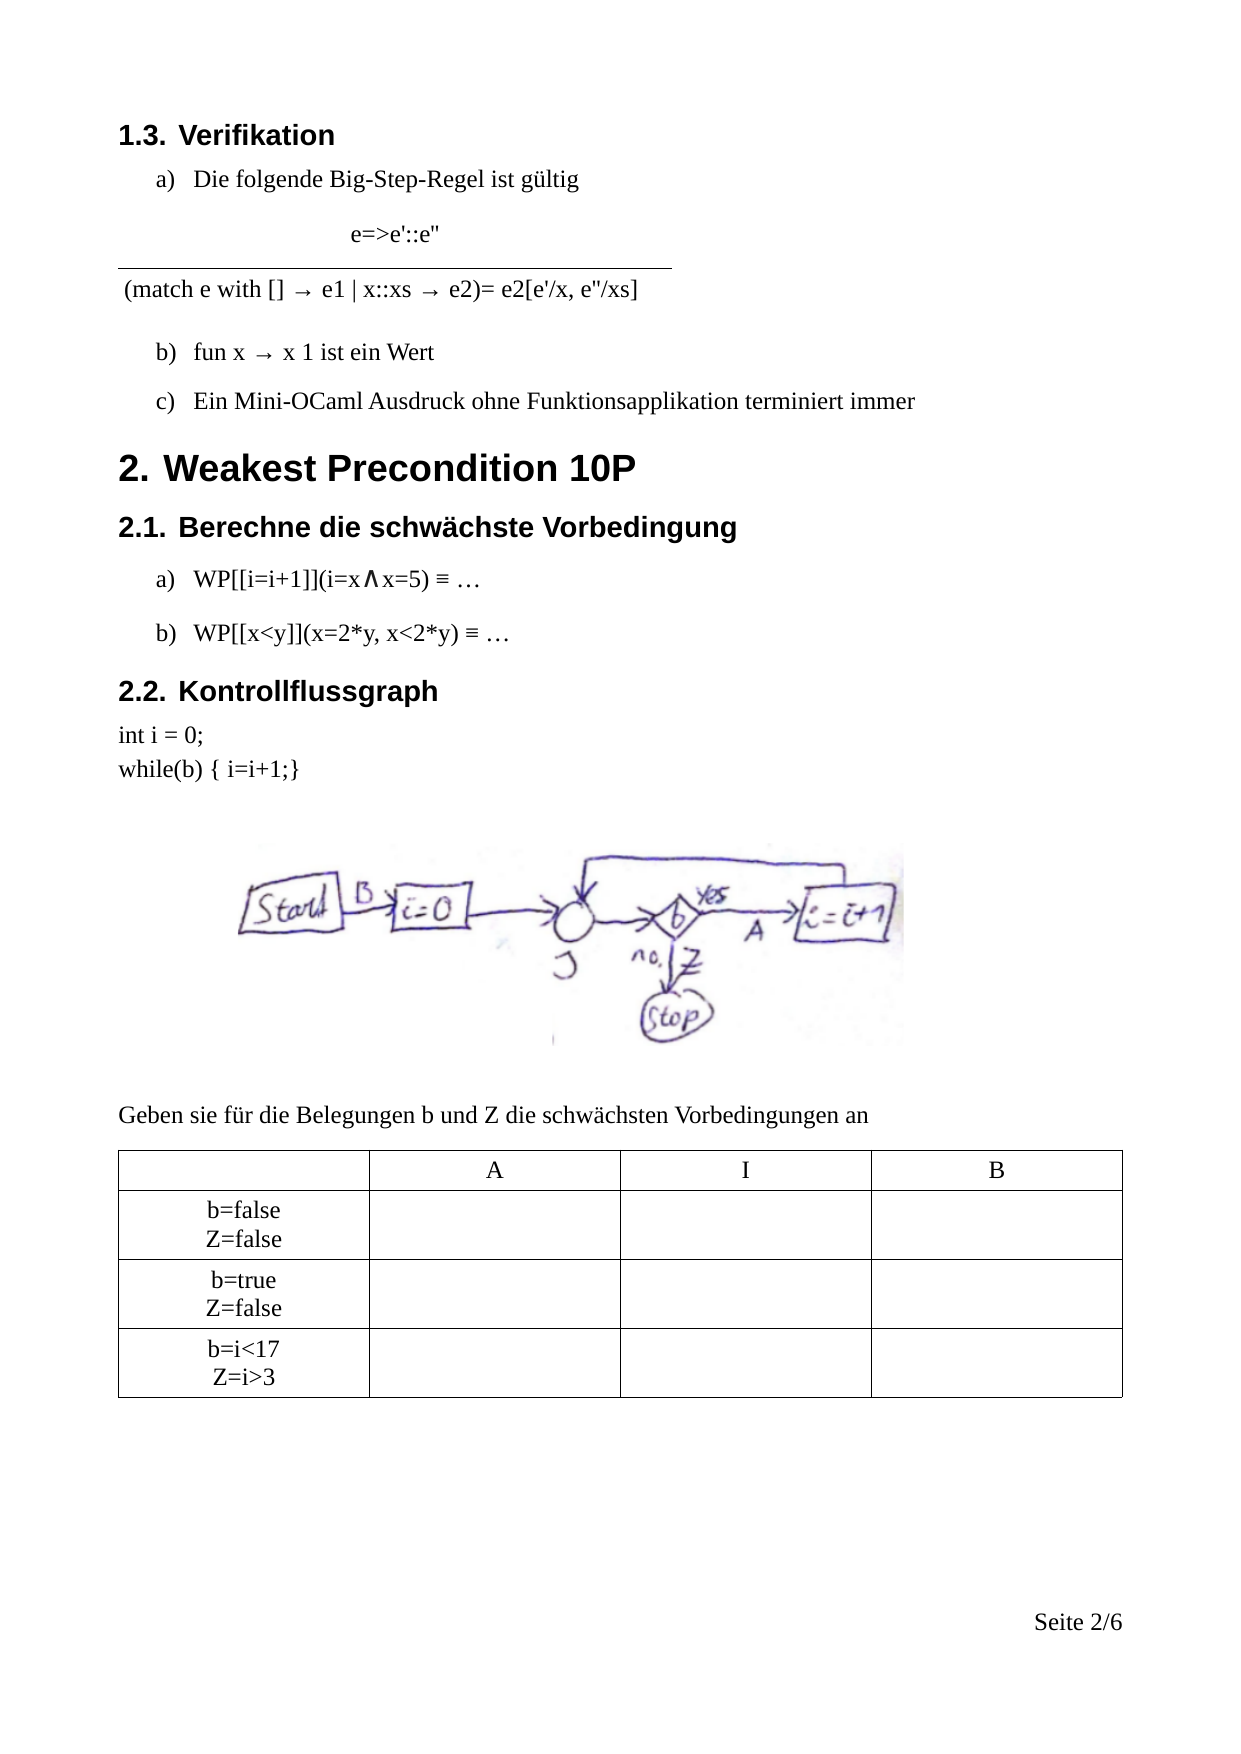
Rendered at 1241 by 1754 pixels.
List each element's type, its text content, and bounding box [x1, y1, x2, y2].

list WP[[i=i+1]](i=x∧x=5) ≡ … [156, 556, 1122, 596]
table_header e=>e'::e'' [118, 213, 672, 268]
list WP[[x<y]](x=2*y, x<2*y) ≡ … [156, 618, 1122, 647]
list Die folgende Big-Step-Regel ist gültig [156, 164, 1122, 193]
table_cell [621, 1329, 871, 1397]
table_cell [872, 1191, 1122, 1259]
table_cell [621, 1191, 871, 1259]
subtitle Berechne die schwächste Vorbedingung [118, 510, 1122, 544]
table_cell b=i<17 Z=i>3 [119, 1329, 369, 1397]
table_header I [621, 1151, 871, 1190]
subtitle Verifikation [118, 118, 1122, 152]
picture [237, 843, 904, 1046]
list Ein Mini-OCaml Ausdruck ohne Funktionsapplikation terminiert immer [156, 386, 1122, 415]
table_cell b=true Z=false [119, 1260, 369, 1328]
text int i = 0; while(b) { i=i+1;} [118, 720, 1122, 783]
table_cell [872, 1260, 1122, 1328]
table_header A [370, 1151, 620, 1190]
table_cell [872, 1329, 1122, 1397]
table_cell (match e with [] → e1 | x::xs → e2)= e2[e'/x, e''/xs] [118, 269, 672, 337]
table_cell [370, 1329, 620, 1397]
table_header [119, 1151, 369, 1190]
text Geben sie für die Belegungen b und Z die schwächsten Vorbedingungen an [118, 1100, 1122, 1129]
subtitle Kontrollflussgraph [118, 674, 1122, 707]
table_cell [370, 1260, 620, 1328]
subtitle Weakest Precondition 10P [118, 446, 1122, 489]
table_header B [872, 1151, 1122, 1190]
table_cell [370, 1191, 620, 1259]
list fun x → x 1 ist ein Wert [156, 337, 1122, 366]
table_cell b=false Z=false [119, 1191, 369, 1259]
table_cell [621, 1260, 871, 1328]
